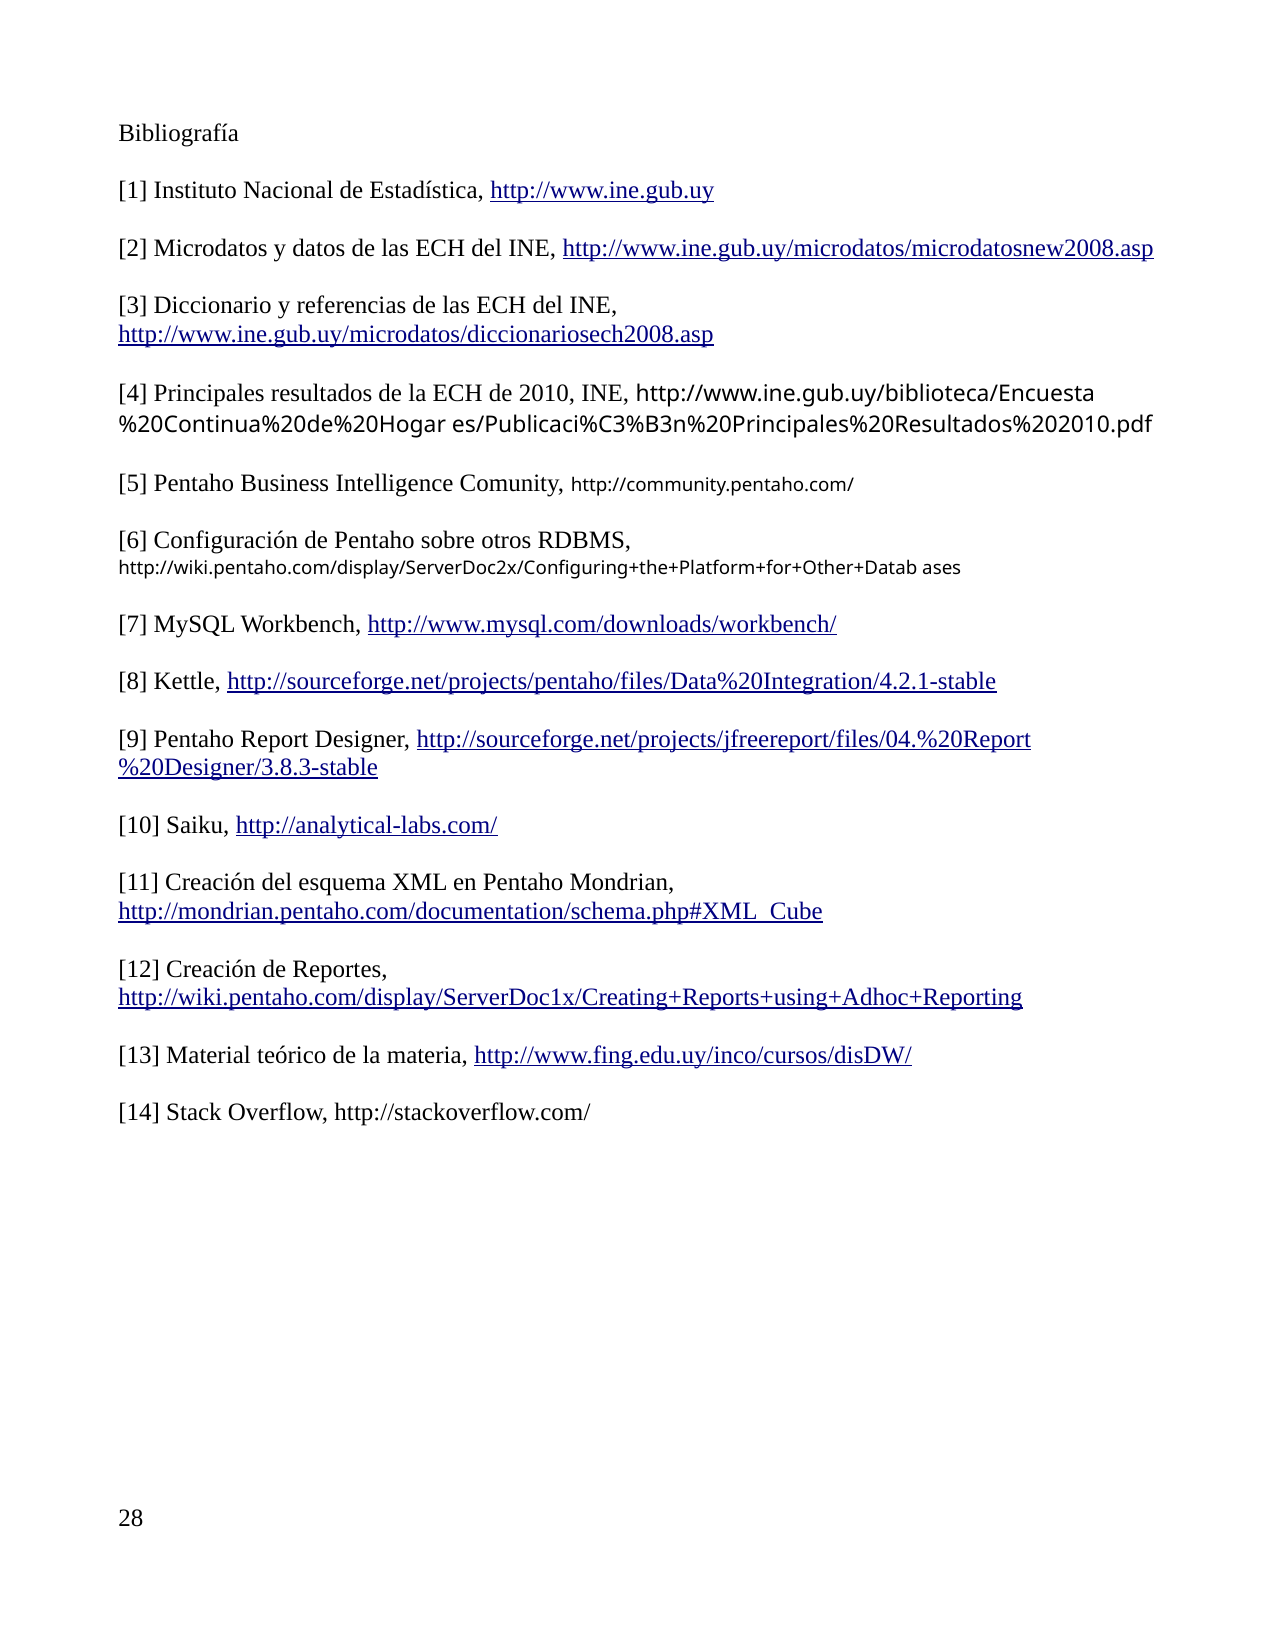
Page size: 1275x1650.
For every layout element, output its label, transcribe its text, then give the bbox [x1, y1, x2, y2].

text [10] Saiku, http://analytical-labs.com/ [118, 810, 1157, 839]
text [8] Kettle, http://sourceforge.net/projects/pentaho/files/Data%20Integration/4.2.1-stable [118, 666, 1157, 695]
text [14] Stack Overflow, http://stackoverflow.com/ [118, 1097, 1157, 1126]
text [2] Microdatos y datos de las ECH del INE, http://www.ine.gub.uy/microdatos/microdatosnew2008.asp [118, 233, 1157, 262]
text [7] MySQL Workbench, http://www.mysql.com/downloads/workbench/ [118, 609, 1157, 637]
text [4] Principales resultados de la ECH de 2010, INE, http://www.ine.gub.uy/biblioteca/Encuesta%20Continua%20de%20Hogar es/Publicaci%C3%B3n%20Principales%20Resultados%202010.pdf [118, 377, 1157, 439]
text Bibliografía [118, 118, 1157, 147]
text [9] Pentaho Report Designer, http://sourceforge.net/projects/jfreereport/files/04.%20Report%20Designer/3.8.3-stable [118, 724, 1157, 781]
text [13] Material teórico de la materia, http://www.fing.edu.uy/inco/cursos/disDW/ [118, 1040, 1157, 1069]
text [12] Creación de Reportes, http://wiki.pentaho.com/display/ServerDoc1x/Creating+Reports+using+Adhoc+Reporting [118, 954, 1157, 1011]
text [1] Instituto Nacional de Estadística, http://www.ine.gub.uy [118, 176, 1157, 204]
text [5] Pentaho Business Intelligence Comunity, http://community.pentaho.com/ [118, 468, 1157, 497]
text [3] Diccionario y referencias de las ECH del INE, http://www.ine.gub.uy/microdatos/diccionariosech2008.asp [118, 291, 1157, 348]
text [11] Creación del esquema XML en Pentaho Mondrian, http://mondrian.pentaho.com/documentation/schema.php#XML_Cube [118, 867, 1157, 925]
text [6] Configuración de Pentaho sobre otros RDBMS, http://wiki.pentaho.com/display/ServerDoc2x/Configuring+the+Platform+for+Other+Datab ases [118, 526, 1157, 580]
